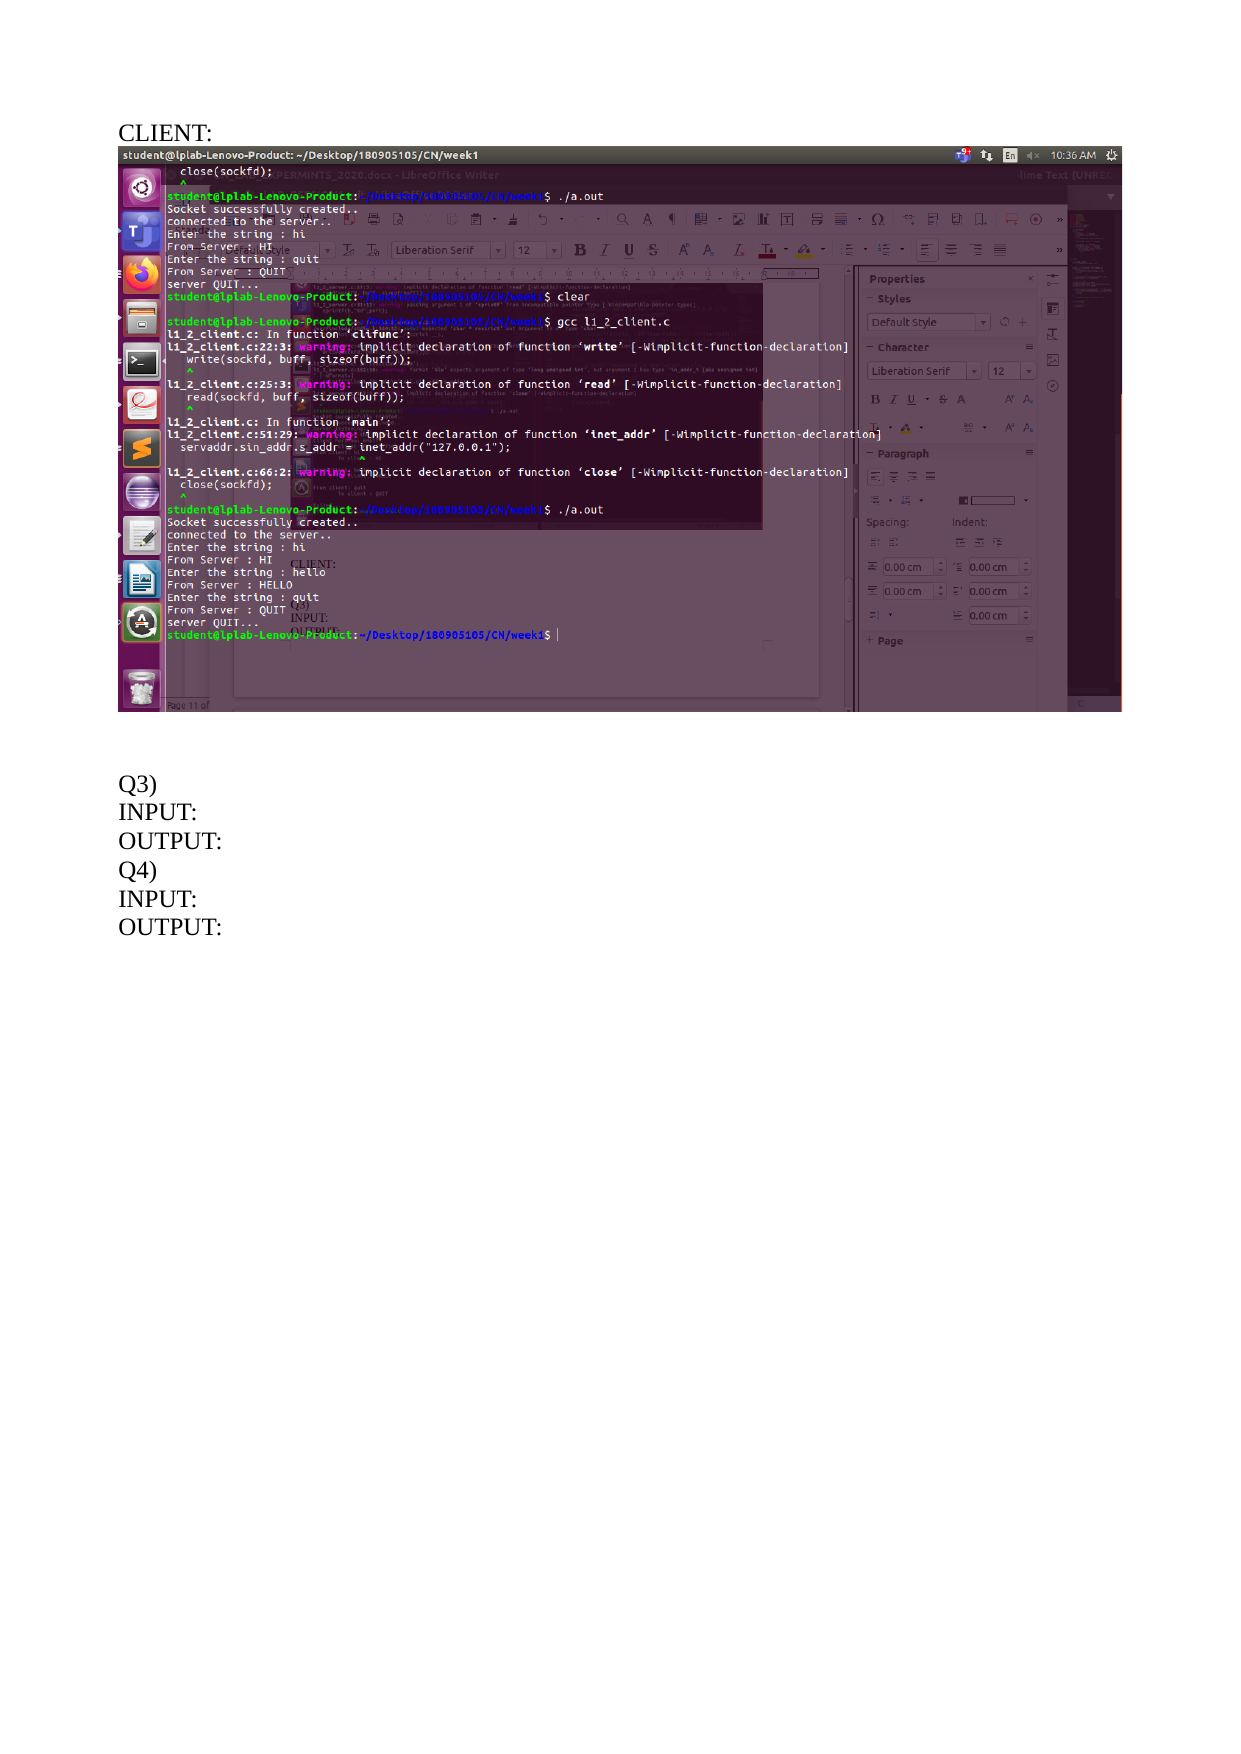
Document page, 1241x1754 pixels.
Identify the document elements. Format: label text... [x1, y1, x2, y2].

text INPUT: [118, 884, 1122, 912]
text OUTPUT: [118, 826, 1122, 855]
text Q4) [118, 855, 1122, 884]
text CLIENT: [118, 118, 1122, 146]
text OUTPUT: [118, 912, 1122, 941]
text INPUT: [118, 797, 1122, 826]
text Q3) [118, 769, 1122, 797]
picture [118, 146, 1123, 712]
